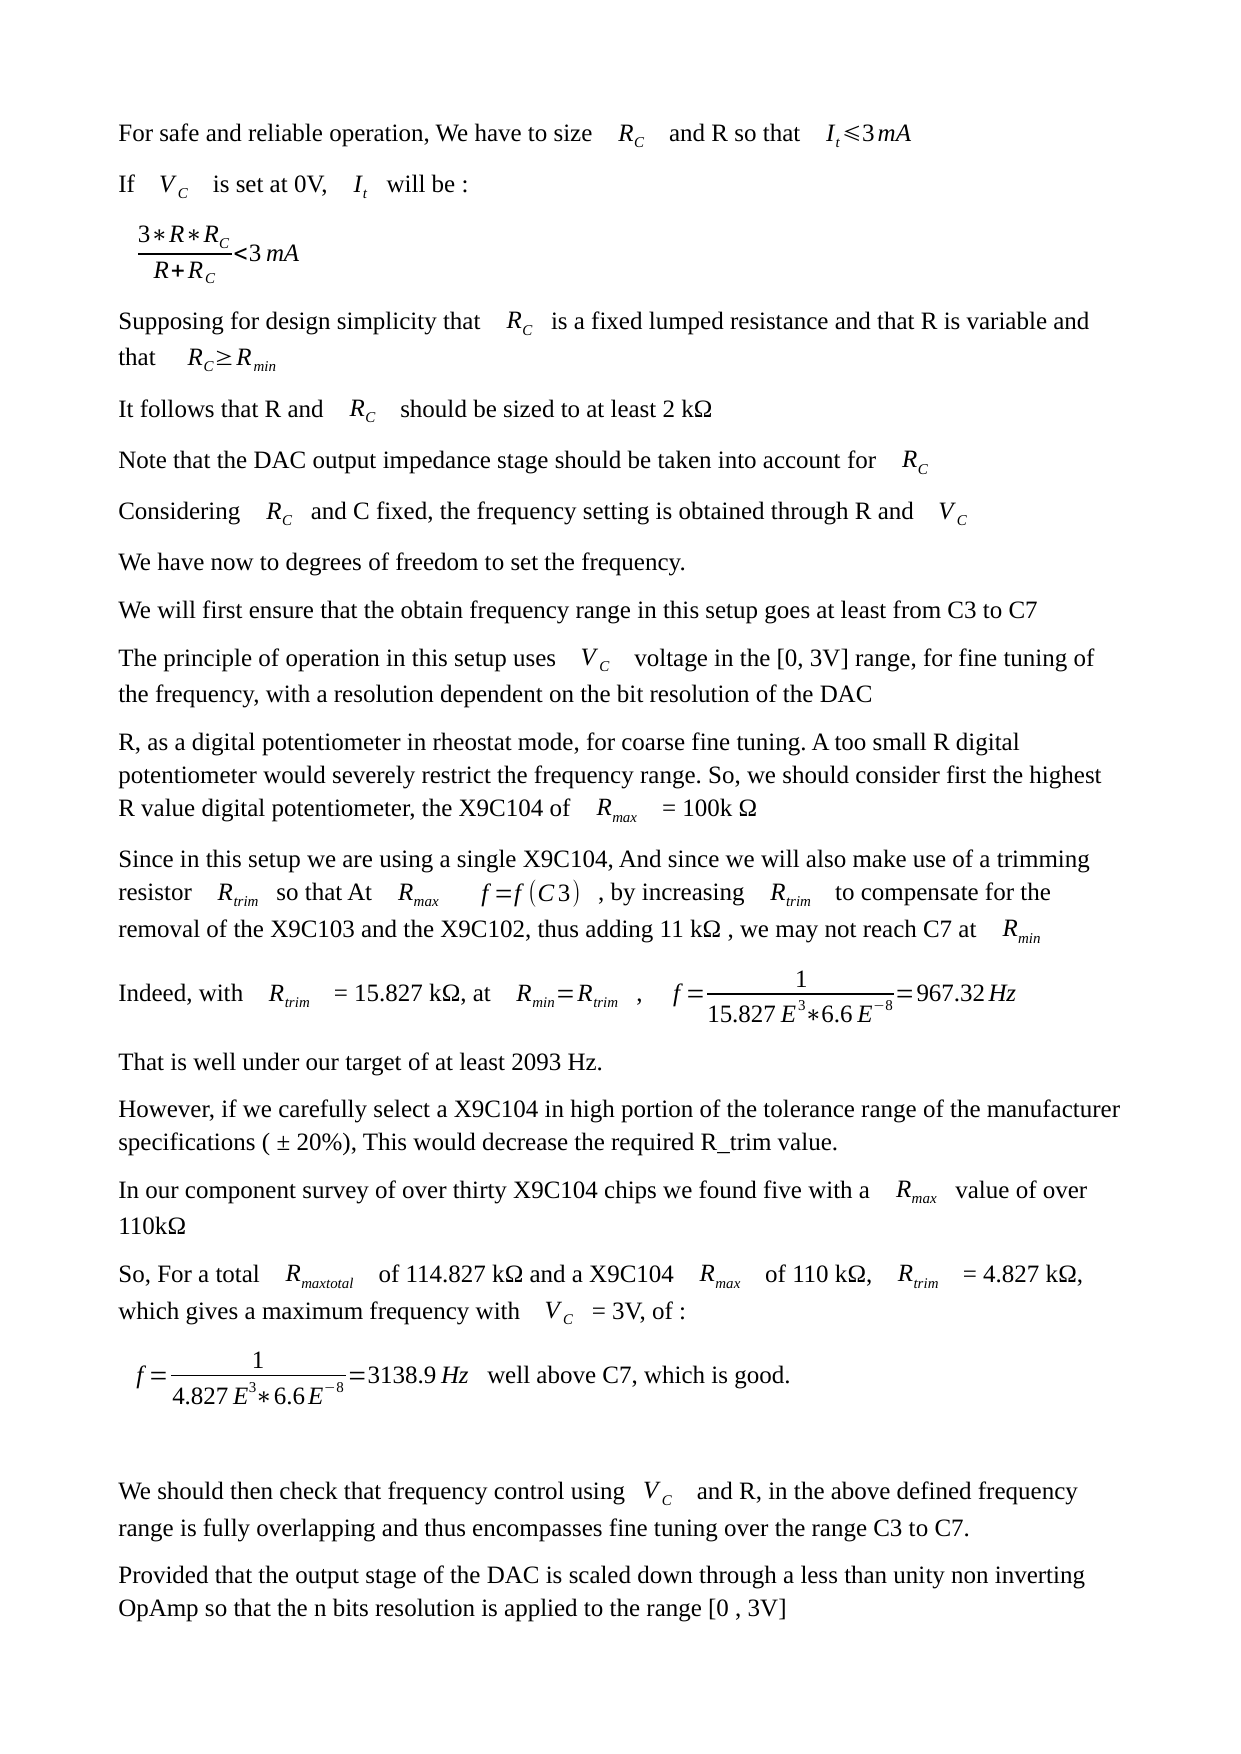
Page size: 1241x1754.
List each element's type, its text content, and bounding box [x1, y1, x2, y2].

text So, For a total of 114.827 kΩ and a X9C104 of 110 kΩ, = 4.827 kΩ, which gives a maximum frequency with = 3V, of : [118, 1259, 1122, 1328]
text For safe and reliable operation, We have to size and R so that [118, 118, 1122, 151]
text We should then check that frequency control using and R, in the above defined frequency range is fully overlapping and thus encompasses fine tuning over the range C3 to C7. [118, 1476, 1122, 1541]
text Indeed, with = 15.827 kΩ, at , [118, 965, 1122, 1028]
text Provided that the output stage of the DAC is scaled down through a less than unity non inverting OpAmp so that the n bits resolution is applied to the range [0 , 3V] [118, 1560, 1122, 1622]
text If is set at 0V, will be : [118, 169, 1122, 202]
text well above C7, which is good. [118, 1347, 1122, 1409]
text However, if we carefully select a X9C104 in high portion of the tolerance range of the manufacturer specifications ( ± 20%), This would decrease the required R_trim value. [118, 1094, 1122, 1156]
text R, as a digital potentiometer in rheostat mode, for coarse fine tuning. A too small R digital potentiometer would severely restrict the frequency range. So, we should consider first the highest R value digital potentiometer, the X9C104 of = 100k Ω [118, 727, 1122, 825]
text It follows that R and should be sized to at least 2 kΩ [118, 394, 1122, 426]
text Considering and C fixed, the frequency setting is obtained through R and [118, 496, 1122, 529]
text The principle of operation in this setup uses voltage in the [0, 3V] range, for fine tuning of the frequency, with a resolution dependent on the bit resolution of the DAC [118, 643, 1122, 708]
text That is well under our target of at least 2093 Hz. [118, 1047, 1122, 1075]
text We will first ensure that the obtain frequency range in this setup goes at least from C3 to C7 [118, 595, 1122, 624]
text Note that the DAC output impedance stage should be taken into account for [118, 445, 1122, 477]
text Since in this setup we are using a single X9C104, And since we will also make use of a trimming resistor so that At , by increasing to compensate for the removal of the X9C103 and the X9C102, thus adding 11 kΩ , we may not reach C7 at [118, 844, 1122, 946]
text Supposing for design simplicity that is a fixed lumped resistance and that R is variable and that [118, 306, 1122, 375]
text We have now to degrees of freedom to set the frequency. [118, 547, 1122, 576]
text In our component survey of over thirty X9C104 chips we found five with a value of over 110kΩ [118, 1175, 1122, 1240]
